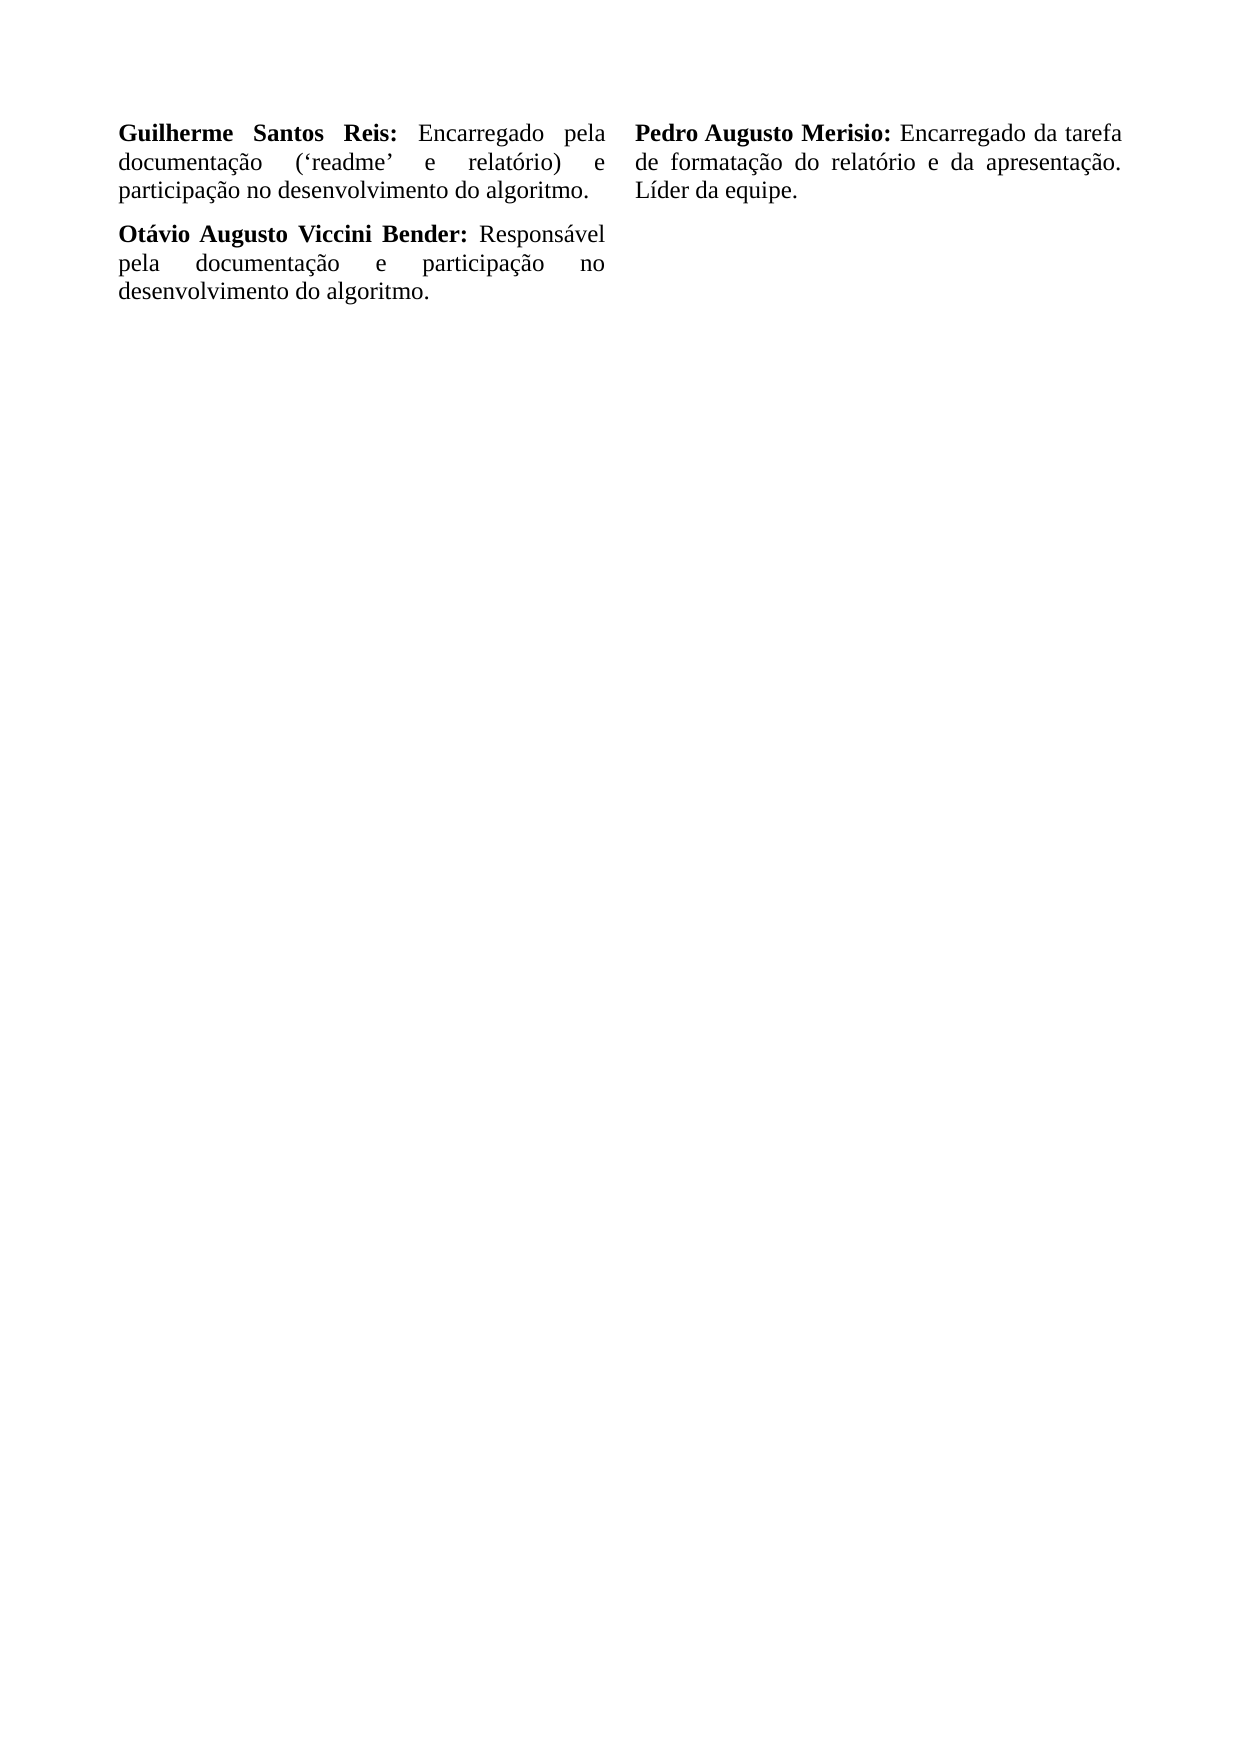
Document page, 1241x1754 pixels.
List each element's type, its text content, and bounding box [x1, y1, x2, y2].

text Otávio Augusto Viccini Bender: Responsável pela documentação e participação no desenvolvimento do algoritmo. [118, 219, 605, 305]
text Guilherme Santos Reis: Encarregado pela documentação (‘readme’ e relatório) e participação no desenvolvimento do algoritmo. [118, 118, 605, 204]
text Pedro Augusto Merisio: Encarregado da tarefa de formatação do relatório e da apresentação. Líder da equipe. [635, 118, 1122, 204]
